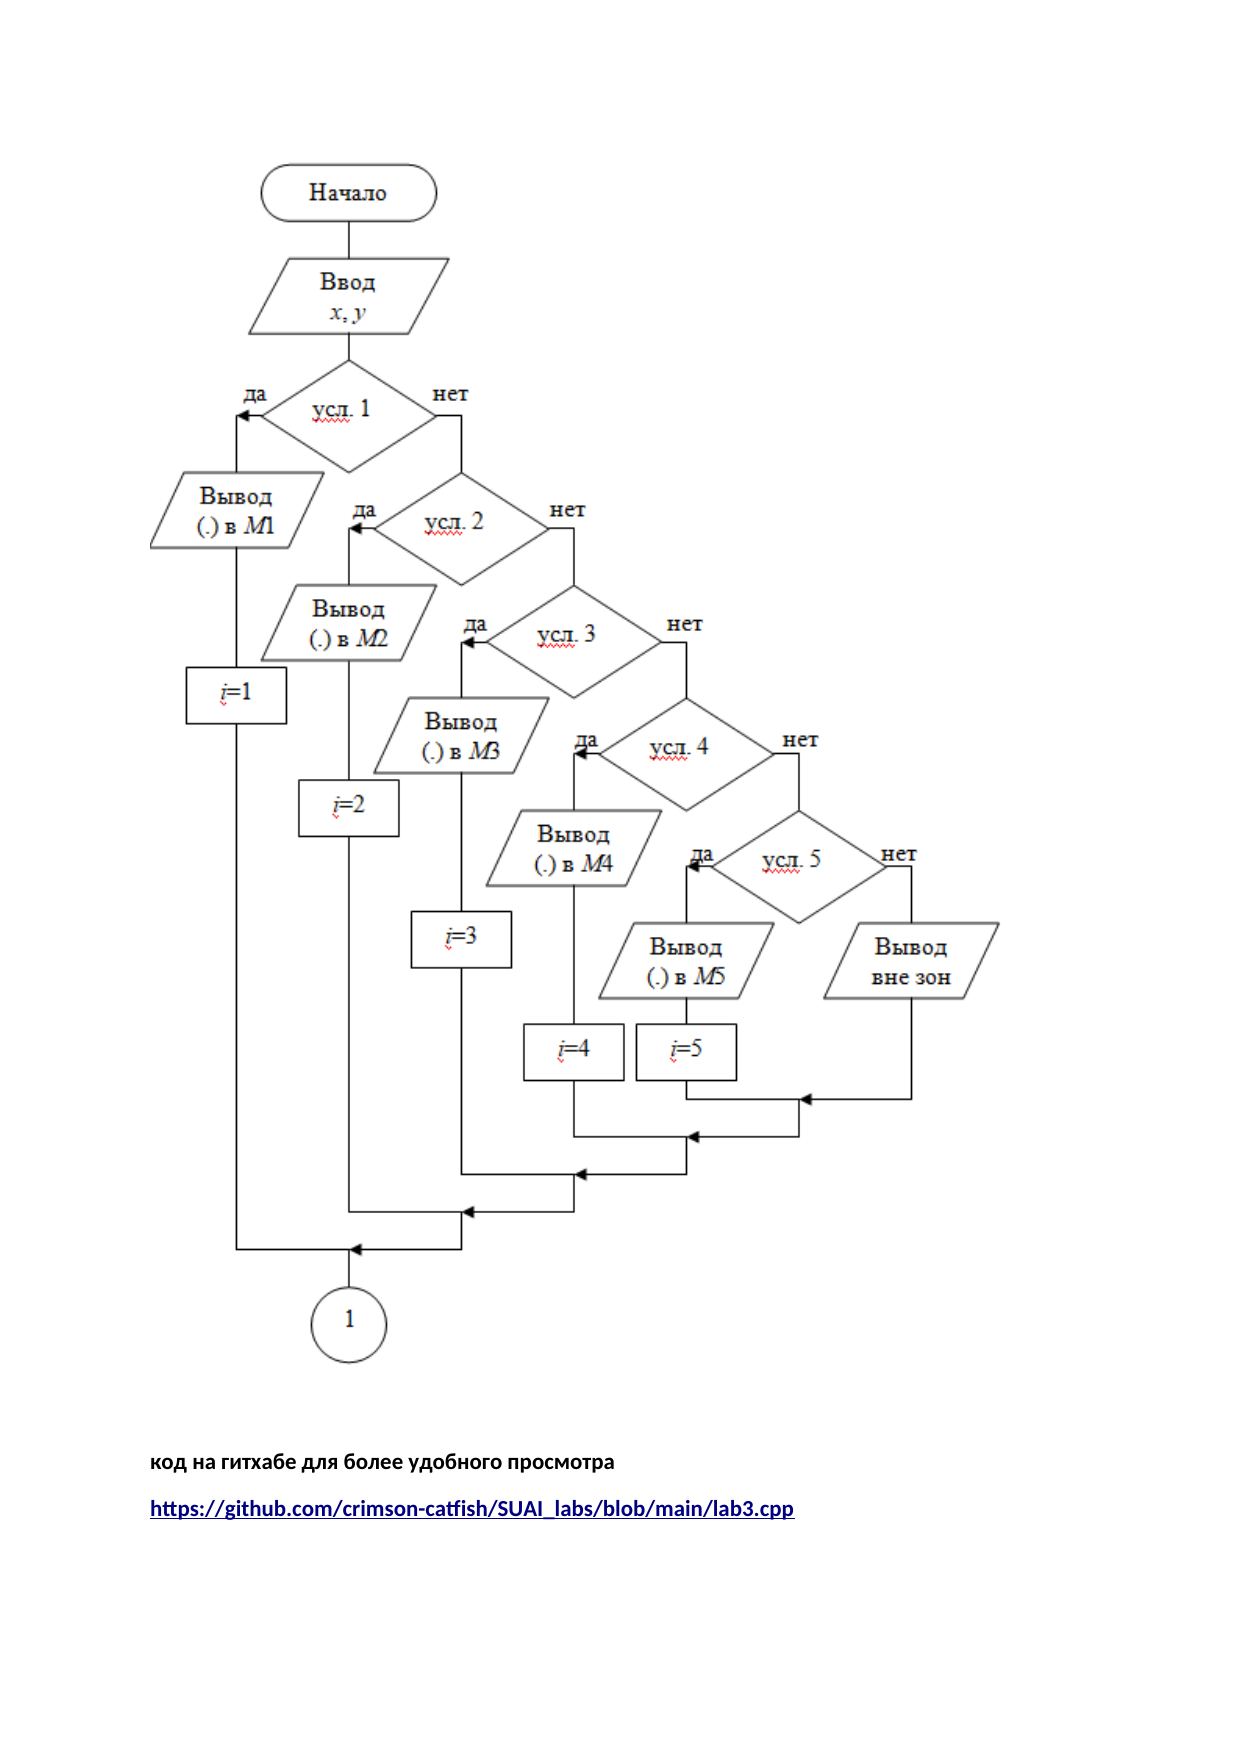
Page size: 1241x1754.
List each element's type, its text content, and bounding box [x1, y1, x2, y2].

text код на гитхабе для более удобного просмотра [150, 1447, 1090, 1475]
text https://github.com/crimson-catfish/SUAI_labs/blob/main/lab3.cpp [150, 1494, 1090, 1522]
picture [150, 150, 1011, 1382]
